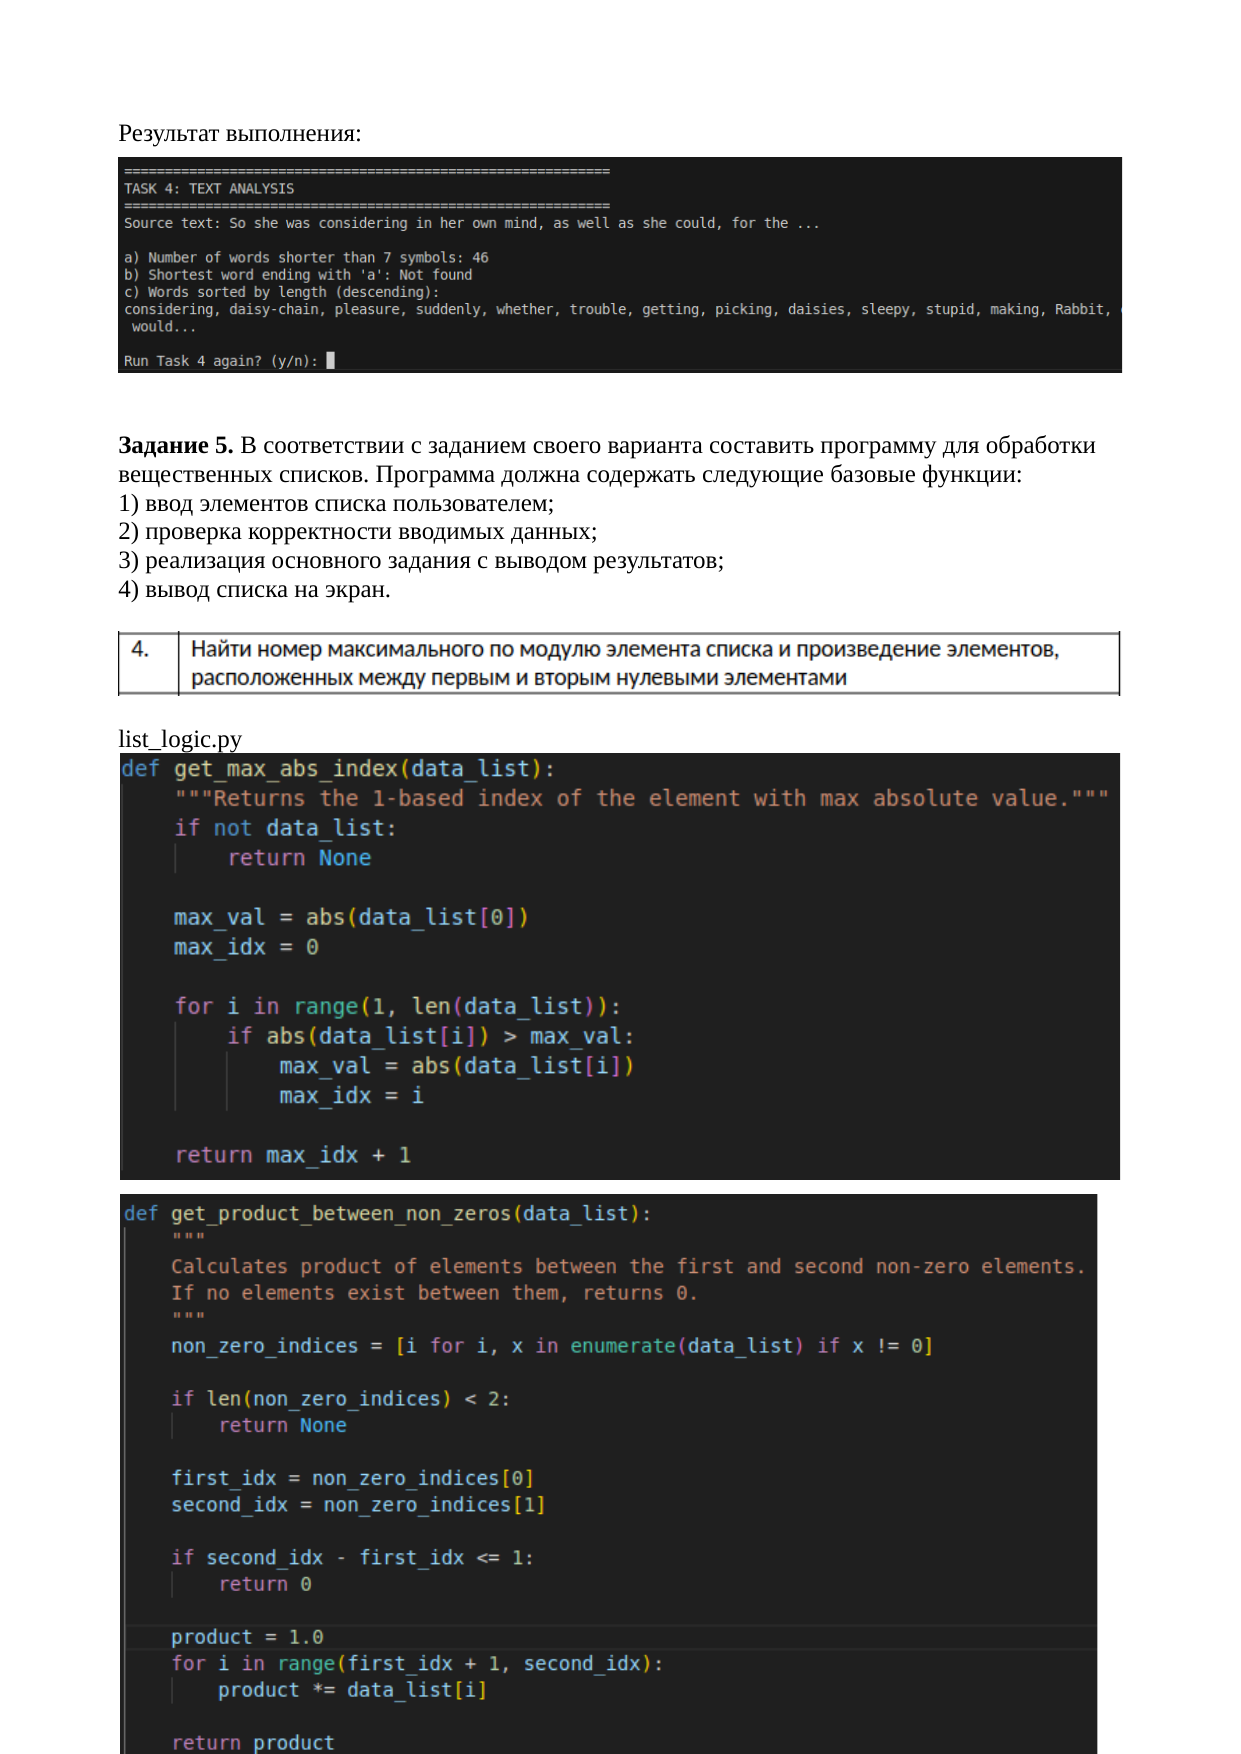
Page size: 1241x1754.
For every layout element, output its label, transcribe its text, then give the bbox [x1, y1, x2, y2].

text 3) реализация основного задания с выводом результатов; [118, 545, 1122, 574]
text 2) проверка корректности вводимых данных; [118, 516, 1122, 545]
text Задание 5. В соответствии с заданием своего варианта составить программу для обработки вещественных списков. Программа должна содержать следующие базовые функции: [118, 430, 1122, 488]
text 1) ввод элементов списка пользователем; [118, 488, 1122, 516]
text Результат выполнения: [118, 118, 1122, 147]
picture [118, 157, 1123, 373]
picture [120, 1194, 1098, 1754]
picture [120, 753, 1121, 1180]
text 4) вывод списка на экран. [118, 574, 1122, 603]
picture [118, 631, 1123, 696]
text list_logic.py [118, 724, 1122, 753]
